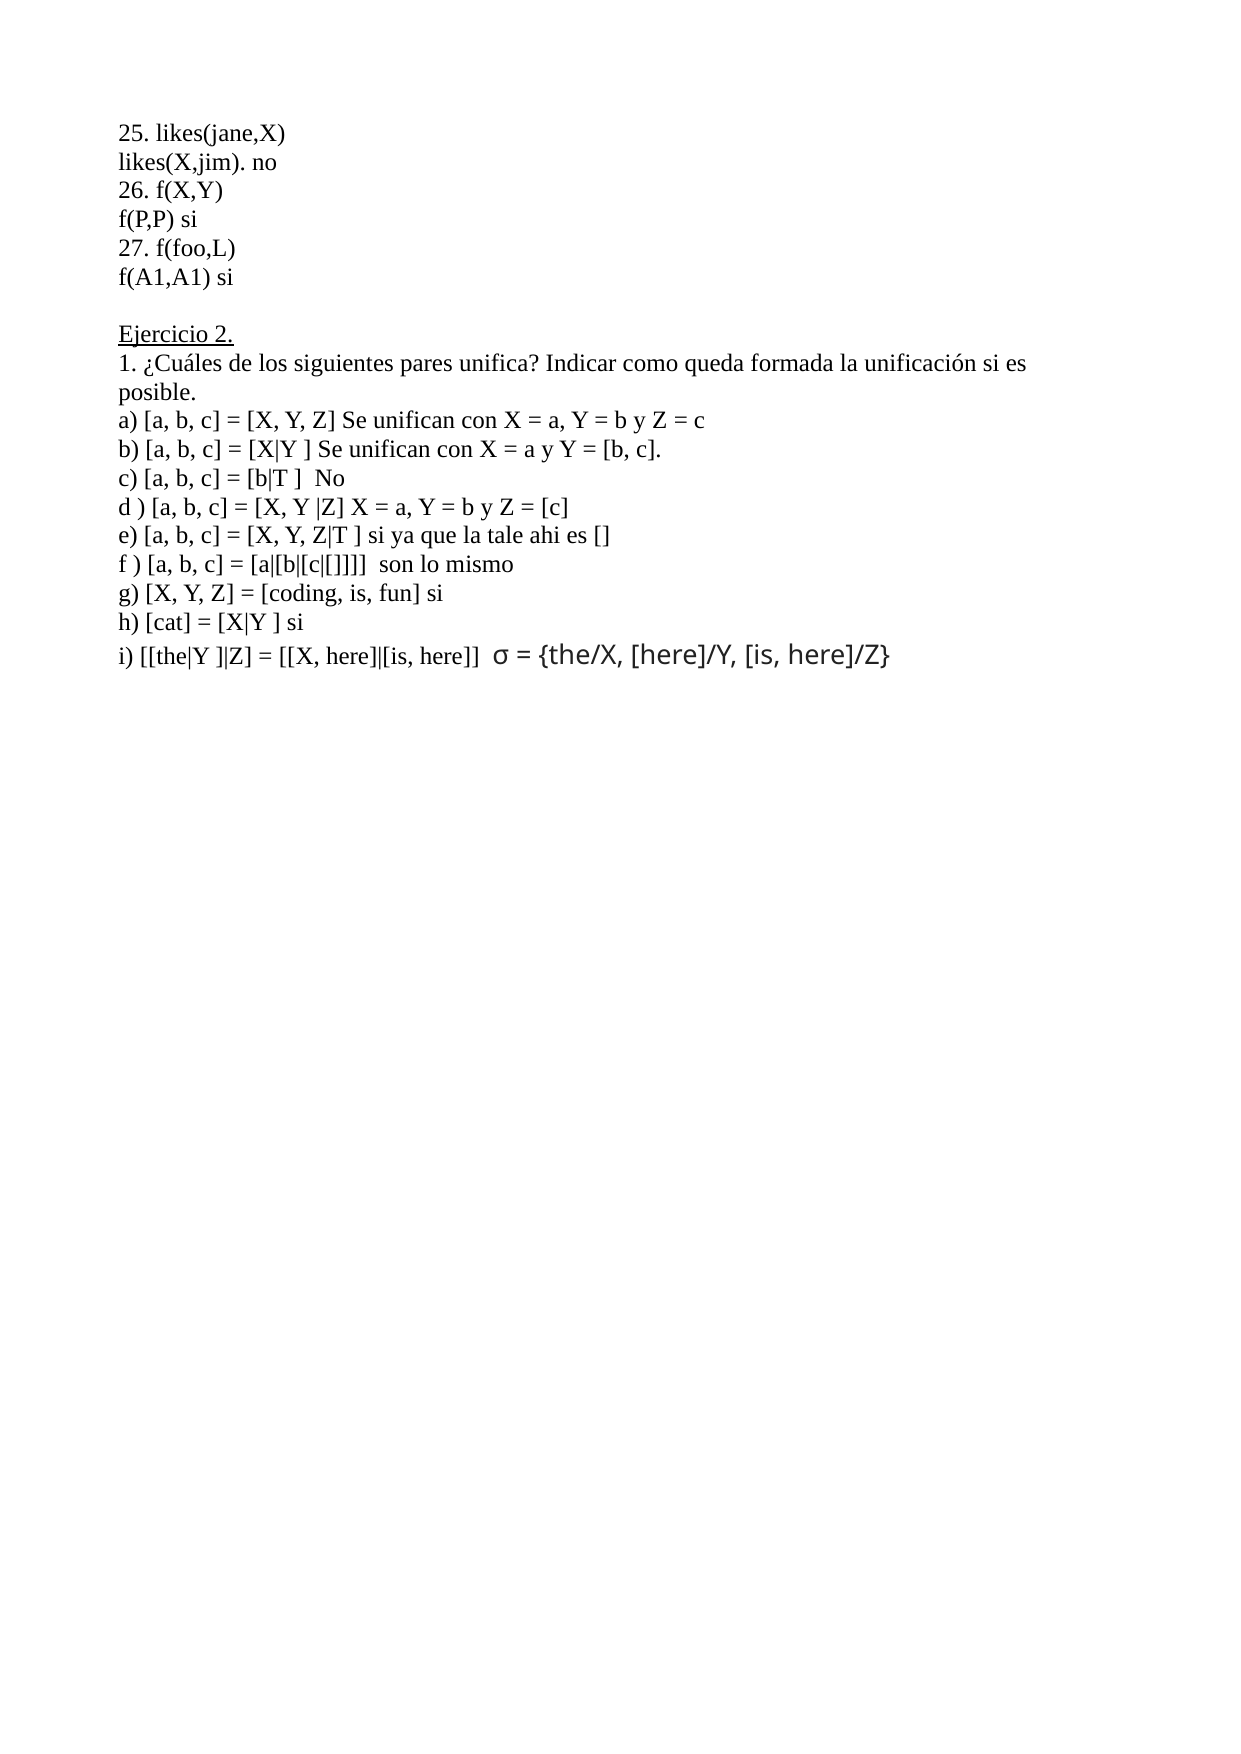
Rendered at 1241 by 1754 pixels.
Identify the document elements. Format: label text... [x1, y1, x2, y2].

text i) [[the|Y ]|Z] = [[X, here]|[is, here]] σ = {the/X, [here]/Y, [is, here]/Z} [118, 636, 1122, 672]
text 1. ¿Cuáles de los siguientes pares unifica? Indicar como queda formada la unificación si es [118, 348, 1122, 377]
text e) [a, b, c] = [X, Y, Z|T ] si ya que la tale ahi es [] [118, 521, 1122, 549]
text g) [X, Y, Z] = [coding, is, fun] si [118, 578, 1122, 607]
text Ejercicio 2. [118, 319, 1122, 348]
text posible. [118, 377, 1122, 406]
text f ) [a, b, c] = [a|[b|[c|[]]]] son lo mismo [118, 549, 1122, 578]
text 26. f(X,Y) [118, 176, 1122, 204]
text 25. likes(jane,X) [118, 118, 1122, 147]
text f(P,P) si [118, 204, 1122, 233]
text f(A1,A1) si [118, 262, 1122, 291]
text h) [cat] = [X|Y ] si [118, 607, 1122, 636]
text 27. f(foo,L) [118, 233, 1122, 262]
text b) [a, b, c] = [X|Y ] Se unifican con X = a y Y = [b, c]. [118, 434, 1122, 463]
text d ) [a, b, c] = [X, Y |Z] X = a, Y = b y Z = [c] [118, 492, 1122, 521]
text likes(X,jim). no [118, 147, 1122, 176]
text a) [a, b, c] = [X, Y, Z] Se unifican con X = a, Y = b y Z = c [118, 406, 1122, 434]
text c) [a, b, c] = [b|T ] No [118, 463, 1122, 492]
